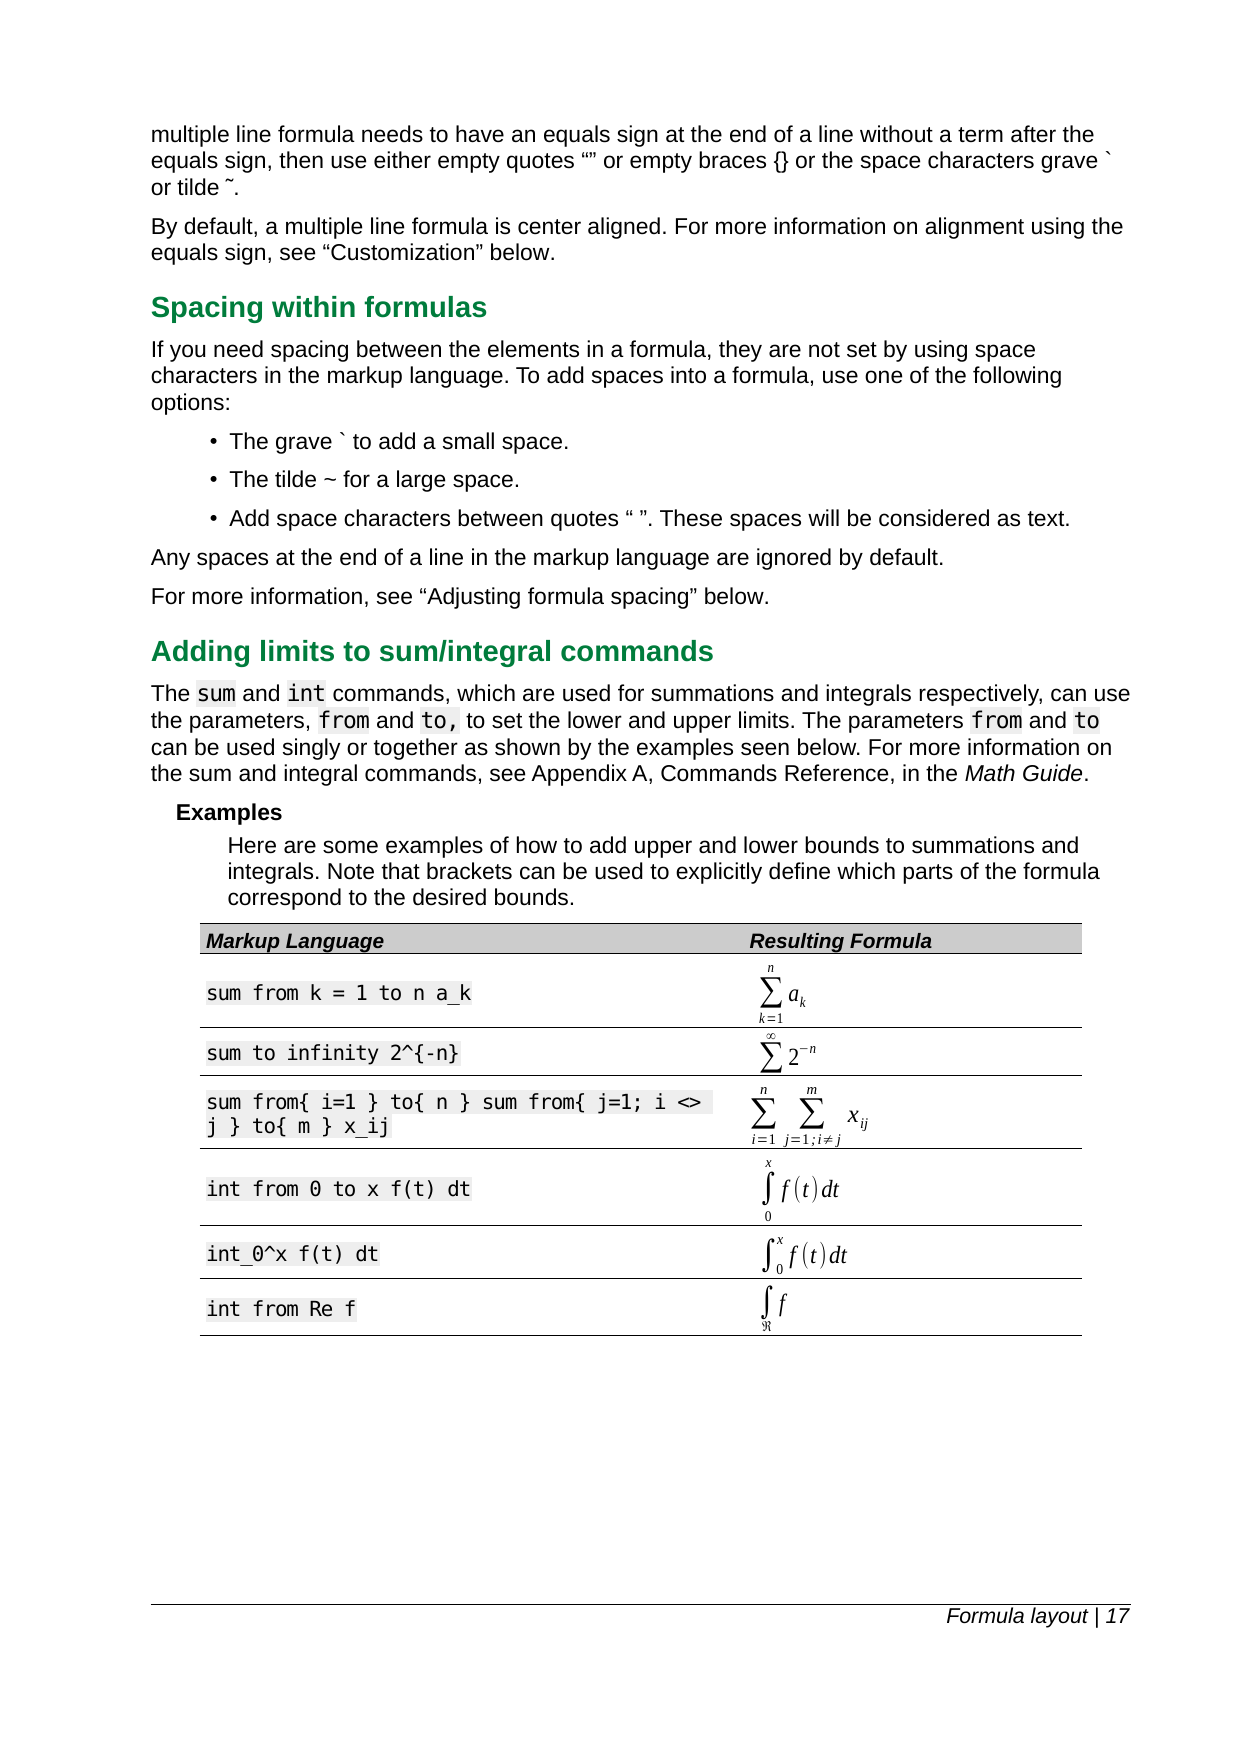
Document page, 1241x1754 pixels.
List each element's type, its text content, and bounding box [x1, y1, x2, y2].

table_cell sum to infinity 2^{-n} [200, 1028, 743, 1074]
table_header Markup Language [200, 924, 743, 953]
table_header Resulting Formula [743, 924, 1082, 953]
table_cell [743, 1149, 1082, 1224]
subtitle Adding limits to sum/integral commands [151, 634, 1131, 668]
table_cell int from Re f [200, 1279, 743, 1335]
table_cell [743, 1076, 1082, 1148]
table_cell int_0^x f(t) dt [200, 1226, 743, 1278]
text By default, a multiple line formula is center aligned. For more information on alignment using the equals sign, see “Customization” below. [151, 213, 1131, 265]
text Here are some examples of how to add upper and lower bounds to summations and integrals. Note that brackets can be used to explicitly define which parts of the formula correspond to the desired bounds. [227, 832, 1131, 911]
list If you need spacing between the elements in a formula, they are not set by using space characters in the markup language. To add spaces into a formula, use one of the following options: [151, 336, 1131, 415]
list Add space characters between quotes “ ”. These spaces will be considered as text. [209, 505, 1131, 532]
subtitle Spacing within formulas [151, 290, 1131, 324]
table_cell [743, 1226, 1082, 1278]
table_cell [743, 1279, 1082, 1335]
text Any spaces at the end of a line in the markup language are ignored by default. [151, 544, 1131, 571]
list The sum and int commands, which are used for summations and integrals respectively, can use the parameters, from and to, to set the lower and upper limits. The parameters from and to can be used singly or together as shown by the examples seen below. For more information on the sum and integral commands, see Appendix A, Commands Reference, in the Math Guide. [151, 680, 1131, 787]
table_cell [743, 1028, 1082, 1074]
text For more information, see “Adjusting formula spacing” below. [151, 583, 1131, 609]
table_cell int from 0 to x f(t) dt [200, 1149, 743, 1224]
text Examples [176, 799, 1131, 825]
list The tilde ~ for a large space. [209, 466, 1131, 493]
table_cell [743, 954, 1082, 1027]
list The grave ` to add a small space. [209, 428, 1131, 454]
table_cell sum from k = 1 to n a_k [200, 954, 743, 1027]
text multiple line formula needs to have an equals sign at the end of a line without a term after the equals sign, then use either empty quotes “” or empty braces {} or the space characters grave ` or tilde ˜. [151, 121, 1131, 200]
table_cell sum from{ i=1 } to{ n } sum from{ j=1; i <> j } to{ m } x_ij [200, 1076, 743, 1148]
